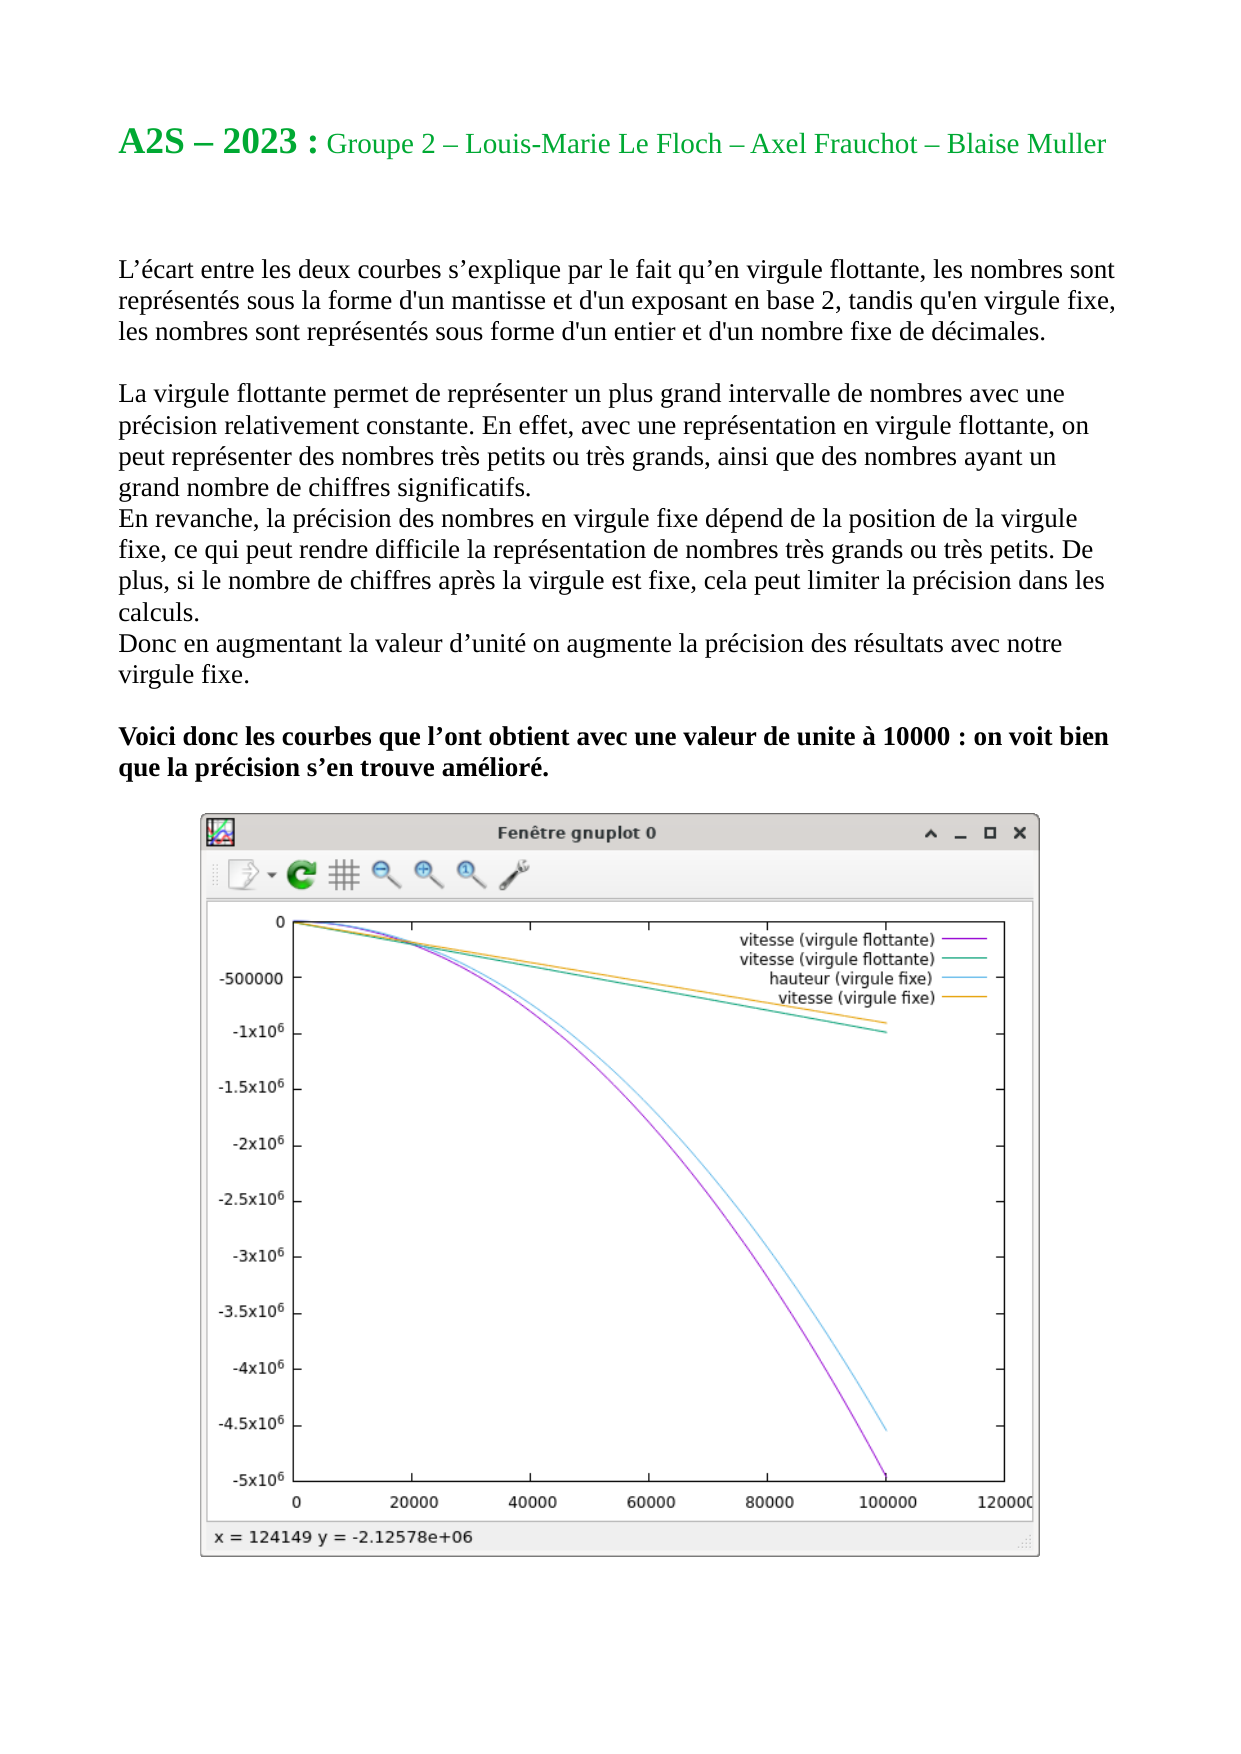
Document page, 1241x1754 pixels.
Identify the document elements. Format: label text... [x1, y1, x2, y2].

text En revanche, la précision des nombres en virgule fixe dépend de la position de la virgule fixe, ce qui peut rendre difficile la représentation de nombres très grands ou très petits. De plus, si le nombre de chiffres après la virgule est fixe, cela peut limiter la précision dans les calculs. [118, 502, 1122, 627]
text L’écart entre les deux courbes s’explique par le fait qu’en virgule flottante, les nombres sont représentés sous la forme d'un mantisse et d'un exposant en base 2, tandis qu'en virgule fixe, les nombres sont représentés sous forme d'un entier et d'un nombre fixe de décimales. [118, 253, 1122, 346]
text La virgule flottante permet de représenter un plus grand intervalle de nombres avec une précision relativement constante. En effet, avec une représentation en virgule flottante, on peut représenter des nombres très petits ou très grands, ainsi que des nombres ayant un grand nombre de chiffres significatifs. [118, 378, 1122, 502]
text Donc en augmentant la valeur d’unité on augmente la précision des résultats avec notre virgule fixe. [118, 627, 1122, 689]
text Voici donc les courbes que l’ont obtient avec une valeur de unite à 10000 : on voit bien que la précision s’en trouve amélioré. [118, 720, 1122, 782]
picture [200, 813, 1040, 1557]
